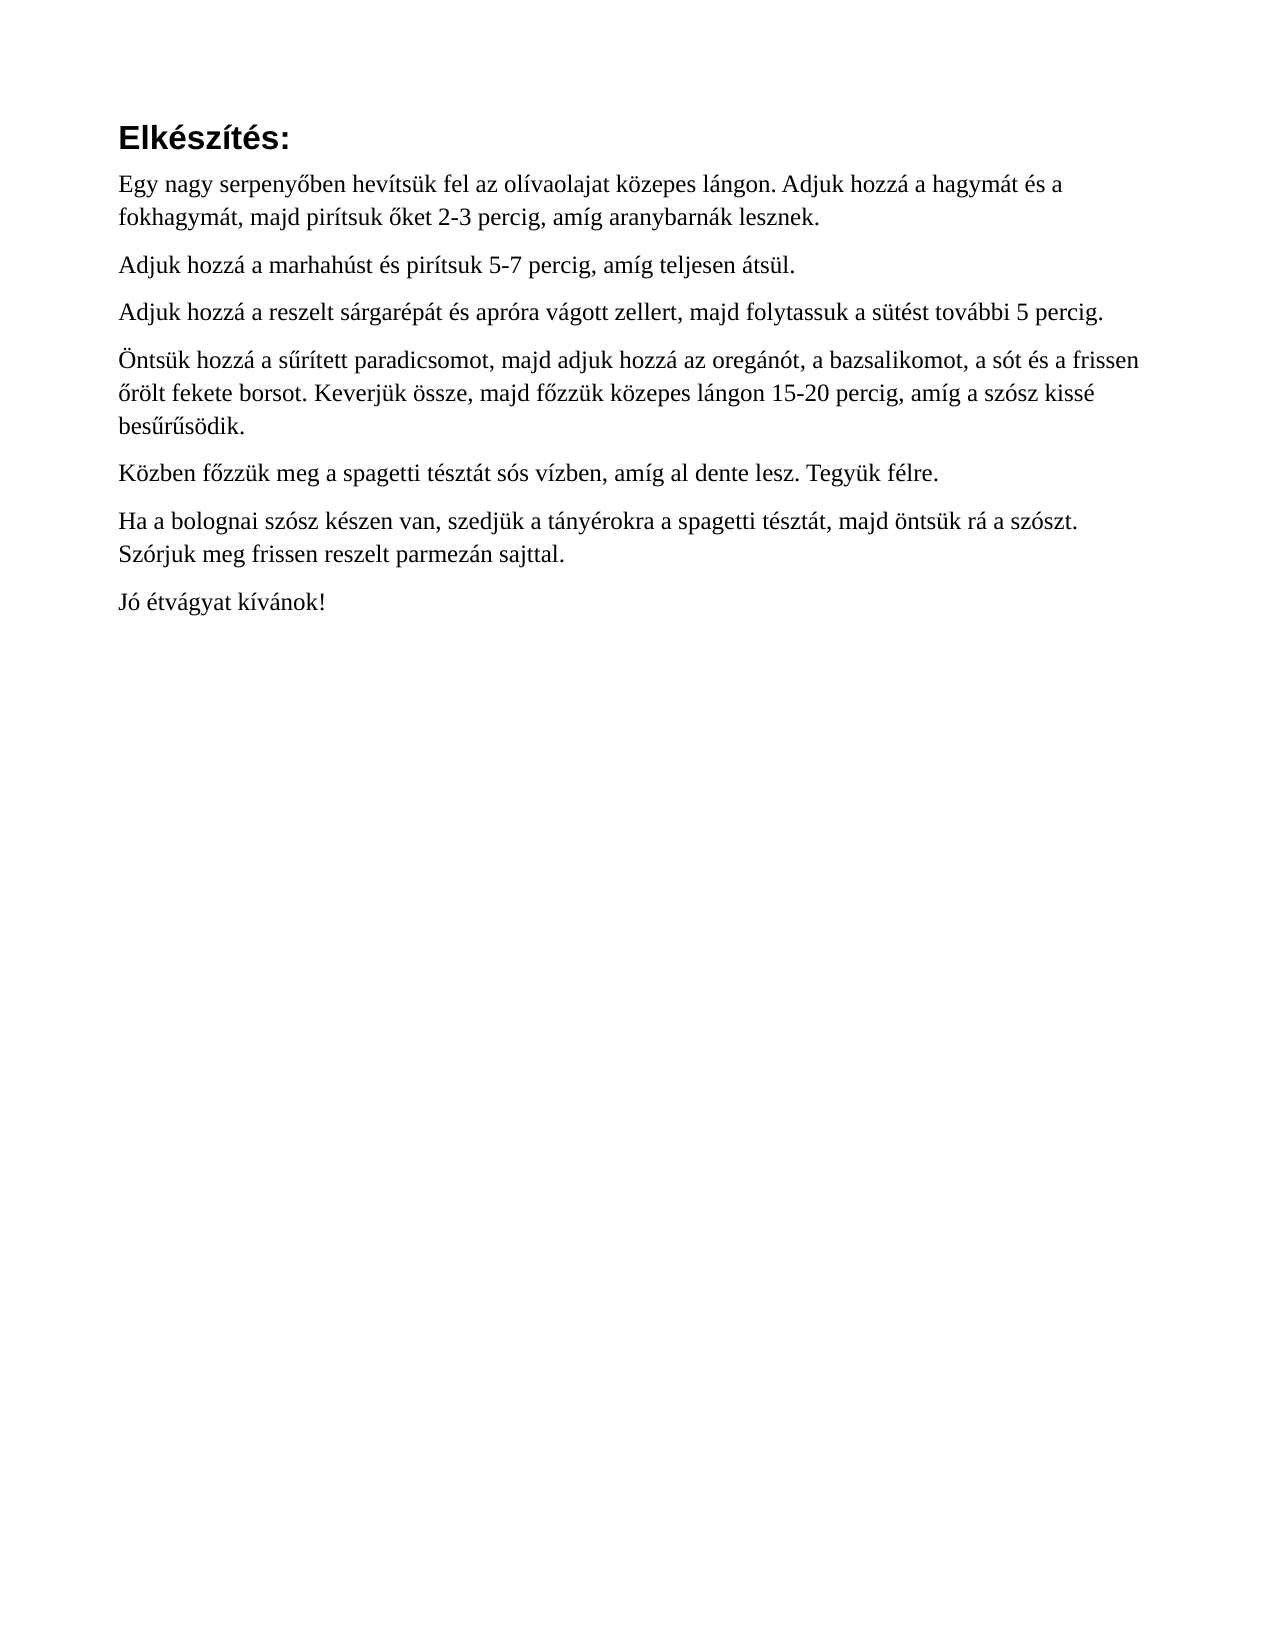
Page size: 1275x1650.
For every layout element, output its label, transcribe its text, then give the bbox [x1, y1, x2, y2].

text Jó étvágyat kívánok! [118, 587, 1157, 616]
subtitle Elkészítés: [118, 118, 1157, 157]
text Öntsük hozzá a sűrített paradicsomot, majd adjuk hozzá az oregánót, a bazsalikomot, a sót és a frissen őrölt fekete borsot. Keverjük össze, majd főzzük közepes lángon 15-20 percig, amíg a szósz kissé besűrűsödik. [118, 345, 1157, 440]
text Egy nagy serpenyőben hevítsük fel az olívaolajat közepes lángon. Adjuk hozzá a hagymát és a fokhagymát, majd pirítsuk őket 2-3 percig, amíg aranybarnák lesznek. [118, 169, 1157, 231]
text Adjuk hozzá a marhahúst és pirítsuk 5-7 percig, amíg teljesen átsül. [118, 250, 1157, 278]
text Adjuk hozzá a reszelt sárgarépát és apróra vágott zellert, majd folytassuk a sütést további 5 percig. [118, 297, 1157, 326]
text Közben főzzük meg a spagetti tésztát sós vízben, amíg al dente lesz. Tegyük félre. [118, 458, 1157, 487]
text Ha a bolognai szósz készen van, szedjük a tányérokra a spagetti tésztát, majd öntsük rá a szószt. Szórjuk meg frissen reszelt parmezán sajttal. [118, 506, 1157, 568]
